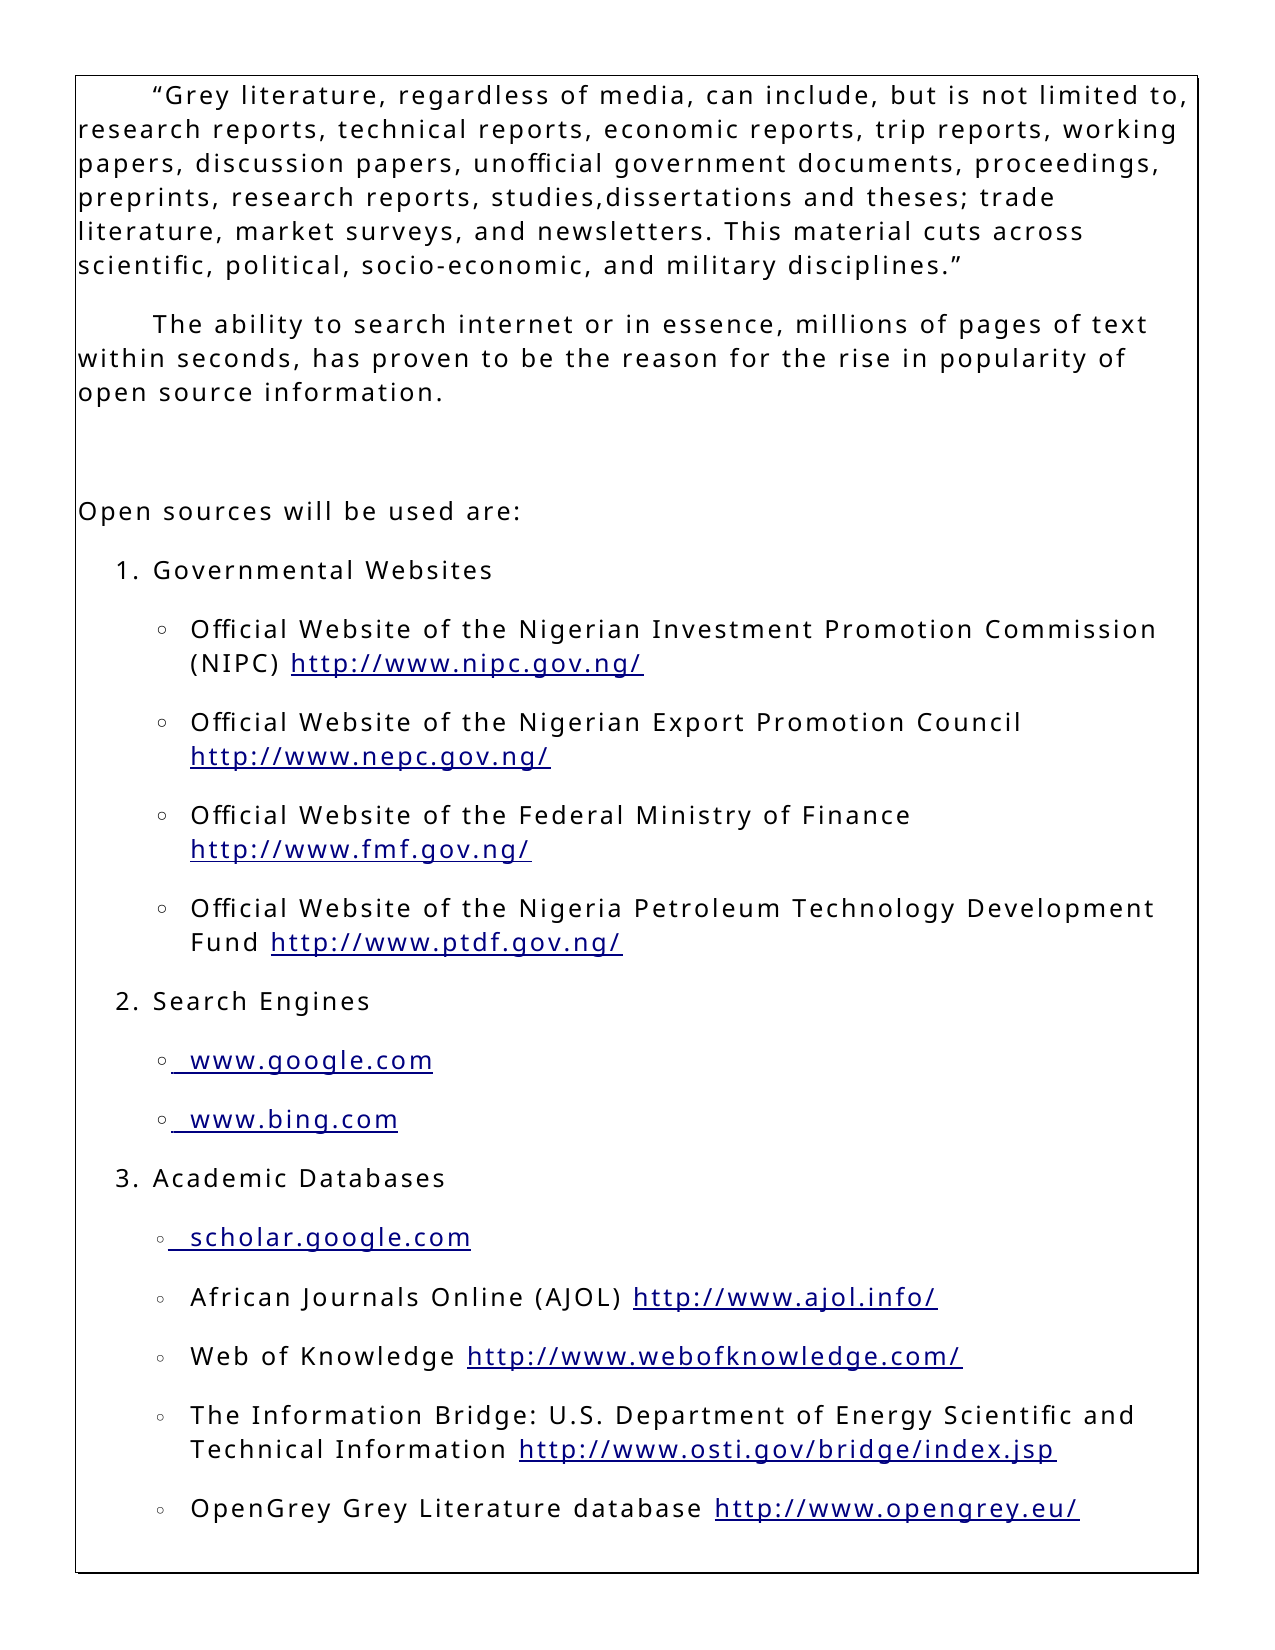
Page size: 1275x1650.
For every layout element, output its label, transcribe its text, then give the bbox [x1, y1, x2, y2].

list The Information Bridge: U.S. Department of Energy Scientific and Technical Information http://www.osti.gov/bridge/index.jsp [153, 1397, 1195, 1465]
list Governmental Websites [115, 552, 1195, 586]
list Official Website of the Nigeria Petroleum Technology Development Fund http://www.ptdf.gov.ng/ [153, 891, 1195, 959]
list African Journals Online (AJOL) http://www.ajol.info/ [153, 1279, 1195, 1313]
text Open sources will be used are: [78, 493, 1195, 527]
list www.google.com [153, 1043, 1195, 1077]
text “Grey literature, regardless of media, can include, but is not limited to, research reports, technical reports, economic reports, trip reports, working papers, discussion papers, unofficial government documents, proceedings, preprints, research reports, studies,dissertations and theses; trade literature, market surveys, and newsletters. This material cuts across scientific, political, socio-economic, and military disciplines.” [78, 78, 1195, 282]
list Search Engines [115, 984, 1195, 1018]
list Official Website of the Federal Ministry of Finance http://www.fmf.gov.ng/ [153, 798, 1195, 866]
list Official Website of the Nigerian Investment Promotion Commission (NIPC) http://www.nipc.gov.ng/ [153, 611, 1195, 679]
list scholar.google.com [153, 1220, 1195, 1254]
list OpenGrey Grey Literature database http://www.opengrey.eu/ [153, 1490, 1195, 1524]
list www.bing.com [153, 1102, 1195, 1136]
text The ability to search internet or in essence, millions of pages of text within seconds, has proven to be the reason for the rise in popularity of open source information. [78, 307, 1195, 409]
list Official Website of the Nigerian Export Promotion Council http://www.nepc.gov.ng/ [153, 704, 1195, 773]
list Academic Databases [115, 1161, 1195, 1195]
list Web of Knowledge http://www.webofknowledge.com/ [153, 1338, 1195, 1372]
